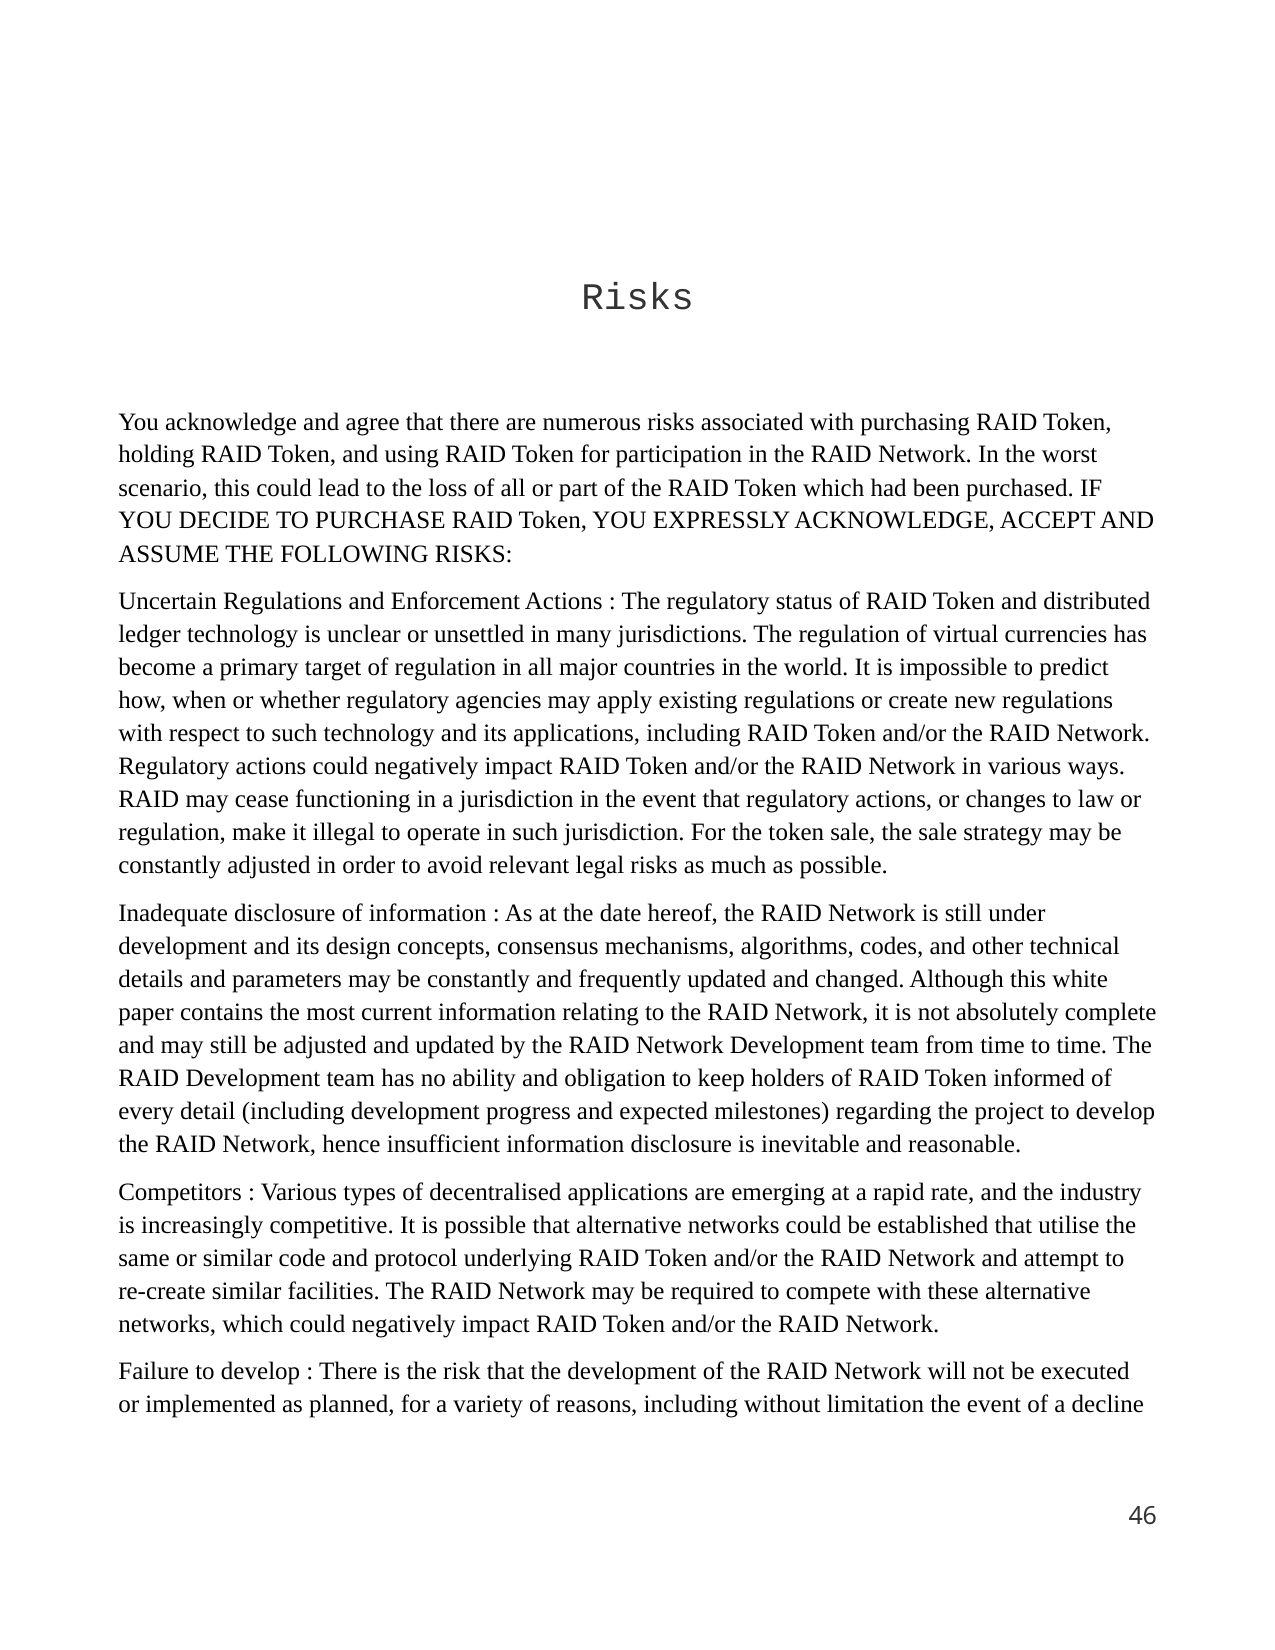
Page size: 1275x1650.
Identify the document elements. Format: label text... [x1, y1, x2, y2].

text Failure to develop : There is the risk that the development of the RAID Network will not be executed or implemented as planned, for a variety of reasons, including without limitation the event of a decline [118, 1356, 1157, 1418]
text Uncertain Regulations and Enforcement Actions : The regulatory status of RAID Token and distributed ledger technology is unclear or unsettled in many jurisdictions. The regulation of virtual currencies has become a primary target of regulation in all major countries in the world. It is impossible to predict how, when or whether regulatory agencies may apply existing regulations or create new regulations with respect to such technology and its applications, including RAID Token and/or the RAID Network. Regulatory actions could negatively impact RAID Token and/or the RAID Network in various ways. RAID may cease functioning in a jurisdiction in the event that regulatory actions, or changes to law or regulation, make it illegal to operate in such jurisdiction. For the token sale, the sale strategy may be constantly adjusted in order to avoid relevant legal risks as much as possible. [118, 586, 1157, 879]
subtitle Risks [118, 278, 1157, 321]
text You acknowledge and agree that there are numerous risks associated with purchasing RAID Token, holding RAID Token, and using RAID Token for participation in the RAID Network. In the worst scenario, this could lead to the loss of all or part of the RAID Token which had been purchased. IF YOU DECIDE TO PURCHASE RAID Token, YOU EXPRESSLY ACKNOWLEDGE, ACCEPT AND ASSUME THE FOLLOWING RISKS: [118, 407, 1157, 567]
text Competitors : Various types of decentralised applications are emerging at a rapid rate, and the industry is increasingly competitive. It is possible that alternative networks could be established that utilise the same or similar code and protocol underlying RAID Token and/or the RAID Network and attempt to re-create similar facilities. The RAID Network may be required to compete with these alternative networks, which could negatively impact RAID Token and/or the RAID Network. [118, 1177, 1157, 1338]
text Inadequate disclosure of information : As at the date hereof, the RAID Network is still under development and its design concepts, consensus mechanisms, algorithms, codes, and other technical details and parameters may be constantly and frequently updated and changed. Although this white paper contains the most current information relating to the RAID Network, it is not absolutely complete and may still be adjusted and updated by the RAID Network Development team from time to time. The RAID Development team has no ability and obligation to keep holders of RAID Token informed of every detail (including development progress and expected milestones) regarding the project to develop the RAID Network, hence insufficient information disclosure is inevitable and reasonable. [118, 898, 1157, 1158]
